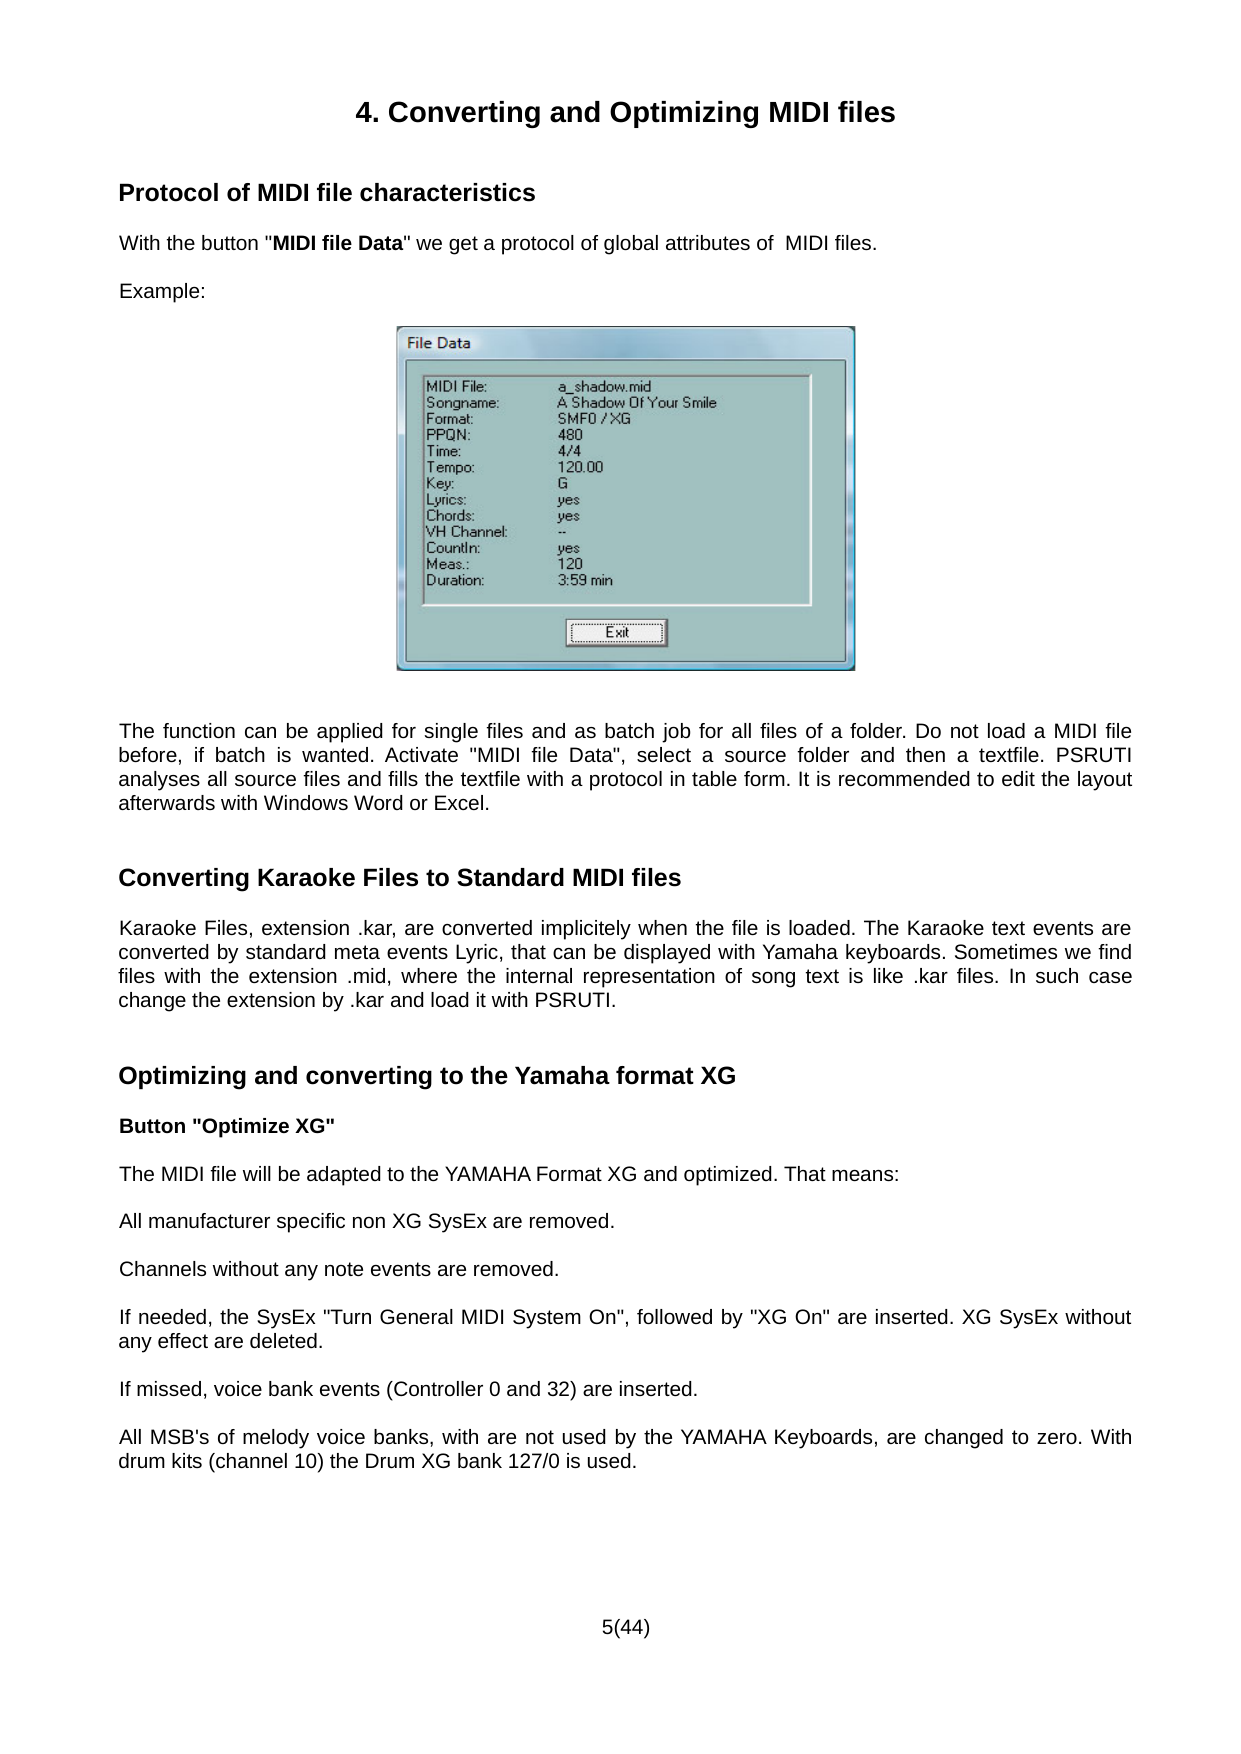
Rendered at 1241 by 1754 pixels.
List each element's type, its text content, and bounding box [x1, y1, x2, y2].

text All MSB's of melody voice banks, with are not used by the YAMAHA Keyboards, are changed to zero. With drum kits (channel 10) the Drum XG bank 127/0 is used. [118, 1425, 1134, 1473]
text The MIDI file will be adapted to the YAMAHA Format XG and optimized. That means: [118, 1161, 1134, 1185]
subtitle Converting Karaoke Files to Standard MIDI files [118, 863, 1134, 892]
text If needed, the SysEx "Turn General MIDI System On", followed by "XG On" are inserted. XG SysEx without any effect are deleted. [118, 1305, 1134, 1353]
text With the button "MIDI file Data" we get a protocol of global attributes of MIDI files. [118, 231, 1134, 255]
text If missed, voice bank events (Controller 0 and 32) are inserted. [118, 1377, 1134, 1401]
text Channels without any note events are removed. [118, 1257, 1134, 1281]
subtitle Optimizing and converting to the Yamaha format XG [118, 1061, 1134, 1089]
subtitle Protocol of MIDI file characteristics [118, 178, 1134, 207]
subtitle 4. Converting and Optimizing MIDI files [118, 96, 1134, 129]
text Karaoke Files, extension .kar, are converted implicitely when the file is loaded. The Karaoke text events are converted by standard meta events Lyric, that can be displayed with Yamaha keyboards. Sometimes we find files with the extension .mid, where the internal representation of song text is like .kar files. In such case change the extension by .kar and load it with PSRUTI. [118, 916, 1134, 1012]
text All manufacturer specific non XG SysEx are removed. [118, 1209, 1134, 1233]
text The function can be applied for single files and as batch job for all files of a folder. Do not load a MIDI file before, if batch is wanted. Activate "MIDI file Data", select a source folder and then a textfile. PSRUTI analyses all source files and fills the textfile with a protocol in table form. It is recommended to edit the layout afterwards with Windows Word or Excel. [118, 718, 1134, 814]
text Example: [118, 279, 1134, 303]
picture [396, 326, 856, 671]
text Button "Optimize XG" [118, 1113, 1134, 1137]
